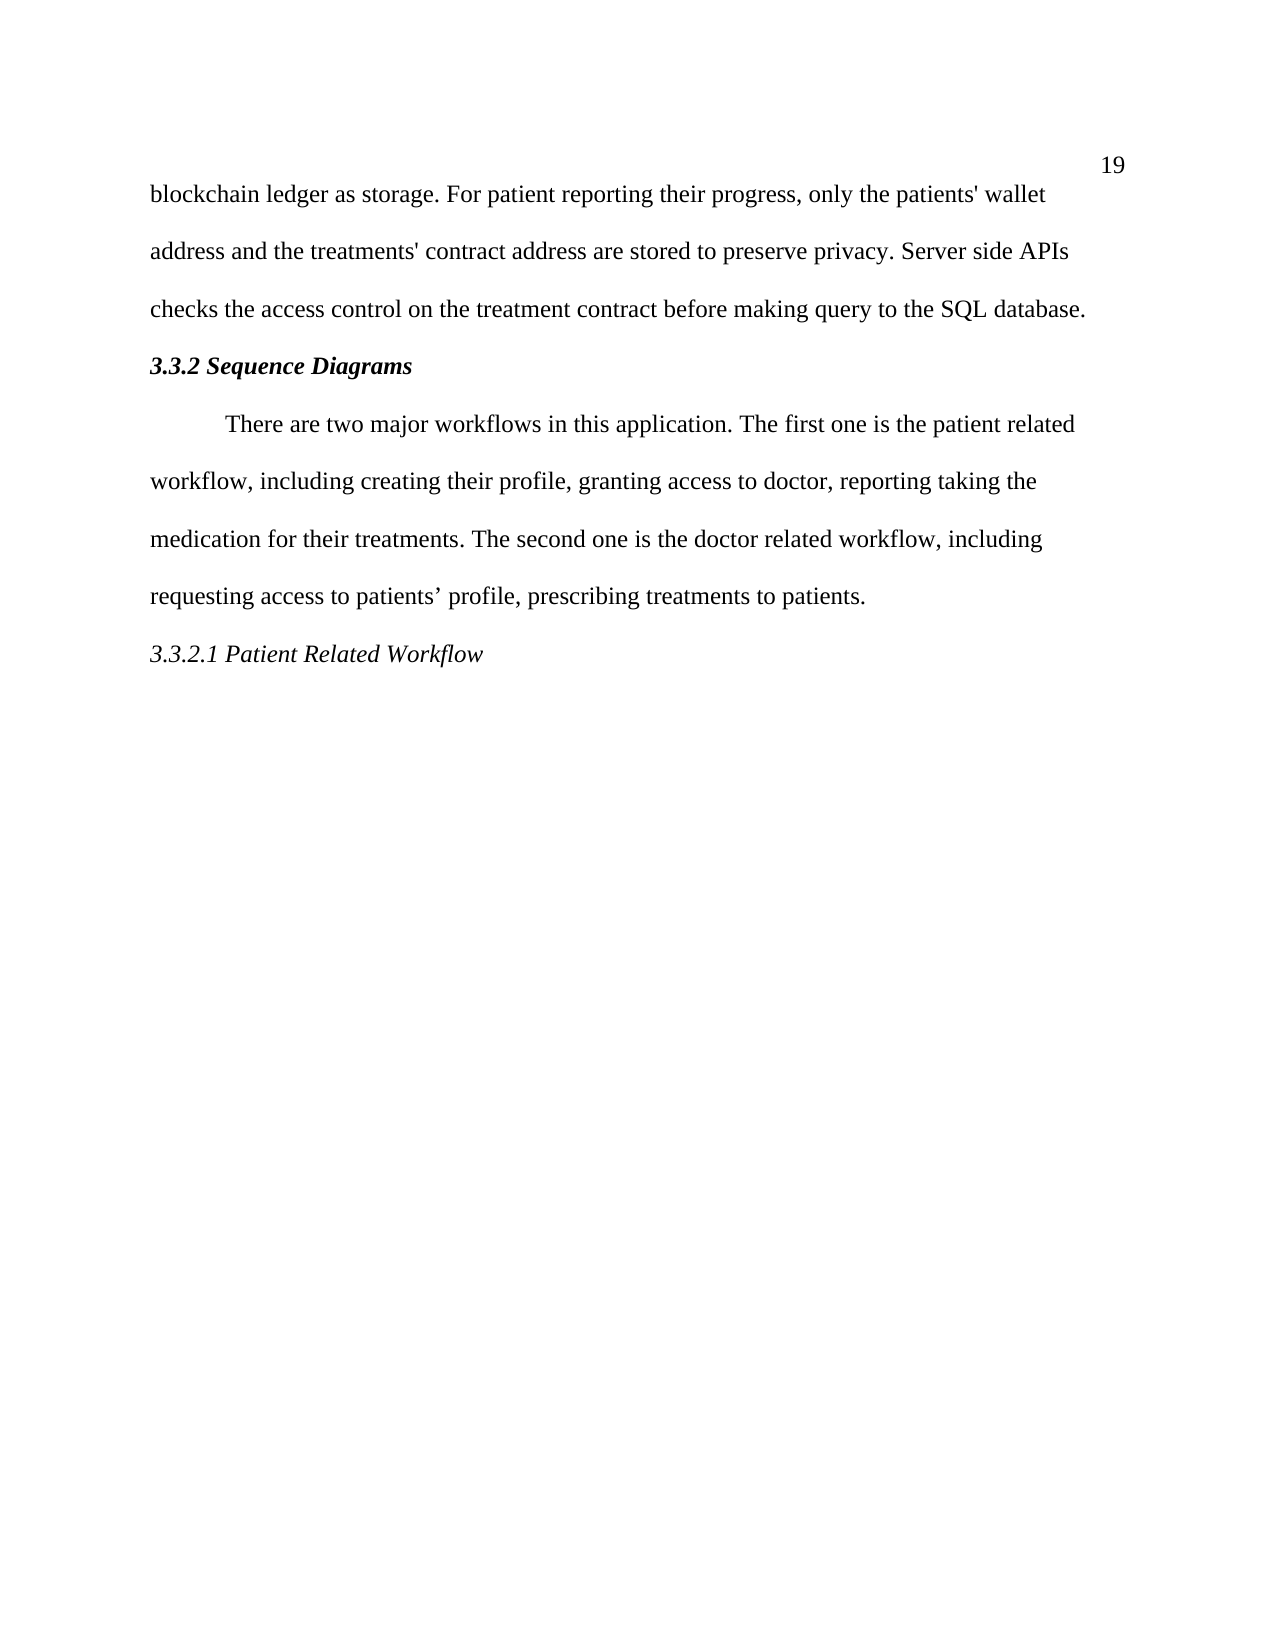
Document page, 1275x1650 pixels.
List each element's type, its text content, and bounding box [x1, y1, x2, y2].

text blockchain ledger as storage. For patient reporting their progress, only the patients' wallet address and the treatments' contract address are stored to preserve privacy. Server side APIs checks the access control on the treatment contract before making query to the SQL database. [150, 179, 1125, 322]
text There are two major workflows in this application. The first one is the patient related workflow, including creating their profile, granting access to doctor, reporting taking the medication for their treatments. The second one is the doctor related workflow, including requesting access to patients’ profile, prescribing treatments to patients. [150, 409, 1125, 610]
subtitle 3.3.2.1 Patient Related Workflow [150, 639, 1125, 667]
subtitle 3.3.2 Sequence Diagrams [150, 351, 1125, 380]
